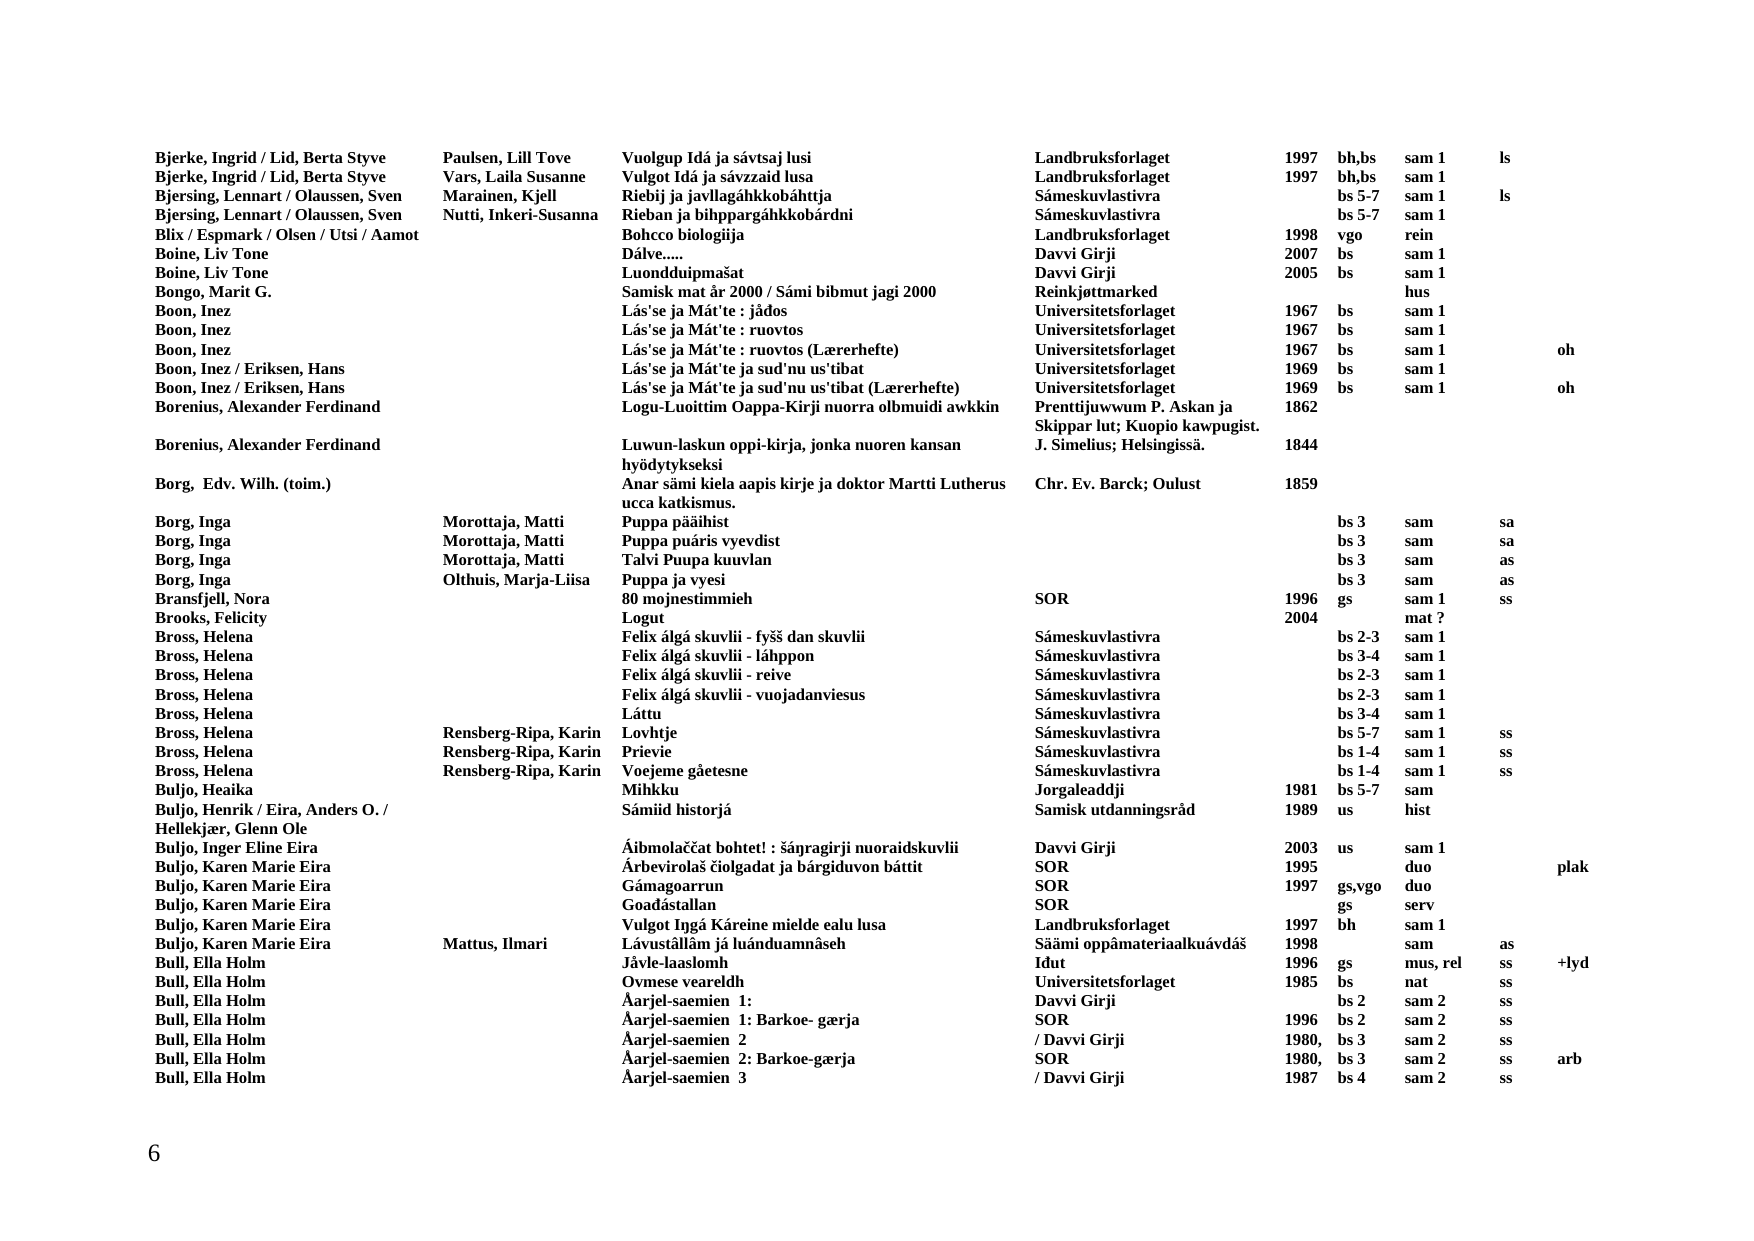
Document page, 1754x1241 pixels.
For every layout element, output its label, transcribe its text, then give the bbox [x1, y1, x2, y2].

table_cell SOR [1027, 1049, 1277, 1068]
table_cell sam 1 [1397, 742, 1492, 761]
table_cell Morottaja, Matti [435, 531, 614, 550]
table_cell [1492, 378, 1550, 397]
table_cell J. Simelius; Helsingissä. [1027, 435, 1277, 473]
table_cell [1492, 799, 1550, 838]
table_cell [1550, 244, 1654, 263]
table_cell [1550, 397, 1654, 435]
table_cell [1550, 838, 1654, 857]
table_cell 1985 [1277, 972, 1330, 991]
table_cell Bross, Helena [148, 723, 435, 742]
table_cell [435, 876, 614, 895]
table_cell 1998 [1277, 934, 1330, 953]
table_cell Borg, Inga [148, 531, 435, 550]
table_cell Gámagoarrun [614, 876, 1027, 895]
table_cell Felix álgá skuvlii - láhppon [614, 646, 1027, 665]
table_cell Davvi Girji [1027, 244, 1277, 263]
table_cell Bull, Ella Holm [148, 991, 435, 1010]
table_cell Lás'se ja Mát'te ja sud'nu us'tibat [614, 359, 1027, 378]
table_cell [1492, 339, 1550, 358]
table_cell [435, 589, 614, 608]
table_cell [1550, 1010, 1654, 1029]
table_cell Brooks, Felicity [148, 608, 435, 627]
table_cell Rensberg-Ripa, Karin [435, 742, 614, 761]
table_cell mus, rel [1397, 953, 1492, 972]
table_cell Bjerke, Ingrid / Lid, Berta Styve [148, 167, 435, 186]
table_cell Sámeskuvlastivra [1027, 627, 1277, 646]
table_cell ss [1492, 991, 1550, 1010]
table_cell sam 1 [1397, 301, 1492, 320]
table_cell Bross, Helena [148, 627, 435, 646]
table_cell [1550, 684, 1654, 703]
table_cell sam 1 [1397, 761, 1492, 780]
table_cell [1277, 186, 1330, 205]
table_cell Sámeskuvlastivra [1027, 684, 1277, 703]
table_cell bs [1330, 378, 1397, 397]
table_cell [1550, 876, 1654, 895]
table_cell Logut [614, 608, 1027, 627]
table_cell oh [1550, 378, 1654, 397]
table_cell us [1330, 799, 1397, 838]
table_cell ss [1492, 1010, 1550, 1029]
table_cell Árbevirolaš čiolgadat ja bárgiduvon báttit [614, 857, 1027, 876]
table_cell Bjerke, Ingrid / Lid, Berta Styve [148, 148, 435, 167]
table_cell [1550, 263, 1654, 282]
table_cell 1859 [1277, 474, 1330, 512]
table_cell Landbruksforlaget [1027, 148, 1277, 167]
table_cell [1492, 359, 1550, 378]
table_cell Sámeskuvlastivra [1027, 205, 1277, 224]
table_cell Bjersing, Lennart / Olaussen, Sven [148, 186, 435, 205]
table_cell sam 1 [1397, 244, 1492, 263]
table_cell [1550, 780, 1654, 799]
table_cell [1027, 608, 1277, 627]
table_cell Lovhtje [614, 723, 1027, 742]
table_cell bs 3-4 [1330, 646, 1397, 665]
table_cell Lás'se ja Mát'te : jåđos [614, 301, 1027, 320]
table_cell Dálve..... [614, 244, 1027, 263]
table_cell [435, 665, 614, 684]
table_cell Puppa pääihist [614, 512, 1027, 531]
table_cell bs 5-7 [1330, 205, 1397, 224]
table_cell [435, 378, 614, 397]
table_cell SOR [1027, 857, 1277, 876]
table_cell sam 2 [1397, 991, 1492, 1010]
table_cell bs [1330, 301, 1397, 320]
table_cell Sámiid historjá [614, 799, 1027, 838]
table_cell Bull, Ella Holm [148, 1068, 435, 1087]
table_cell Vuolgup Idá ja sávtsaj lusi [614, 148, 1027, 167]
table_cell bs [1330, 263, 1397, 282]
table_cell sam 1 [1397, 684, 1492, 703]
table_cell [1550, 627, 1654, 646]
table_cell [1277, 627, 1330, 646]
table_cell Morottaja, Matti [435, 512, 614, 531]
table_cell [1492, 608, 1550, 627]
table_cell Lávustâllâm já luánduamnâseh [614, 934, 1027, 953]
table_cell [1277, 684, 1330, 703]
table_cell [1330, 474, 1397, 512]
table_cell 1967 [1277, 339, 1330, 358]
table_cell [1027, 531, 1277, 550]
table_cell [1550, 914, 1654, 933]
table_cell [1550, 301, 1654, 320]
table_cell [1550, 1068, 1654, 1087]
table_cell bs [1330, 359, 1397, 378]
table_cell SOR [1027, 1010, 1277, 1029]
table_cell [435, 608, 614, 627]
table_cell Chr. Ev. Barck; Oulust [1027, 474, 1277, 512]
table_cell [1550, 608, 1654, 627]
table_cell bs [1330, 244, 1397, 263]
table_cell [1550, 646, 1654, 665]
table_cell [1492, 205, 1550, 224]
table_cell Universitetsforlaget [1027, 359, 1277, 378]
table_cell sam 1 [1397, 589, 1492, 608]
table_cell gs [1330, 895, 1397, 914]
table_cell Åarjel-saemien 1: Barkoe- gærja [614, 1010, 1027, 1029]
table_cell sam 1 [1397, 320, 1492, 339]
table_cell Vars, Laila Susanne [435, 167, 614, 186]
table_cell nat [1397, 972, 1492, 991]
table_cell us [1330, 838, 1397, 857]
table_cell [1492, 704, 1550, 723]
table_cell [1550, 167, 1654, 186]
table_cell Buljo, Karen Marie Eira [148, 895, 435, 914]
table_cell Universitetsforlaget [1027, 378, 1277, 397]
table_cell [435, 895, 614, 914]
table_cell 1967 [1277, 301, 1330, 320]
table_cell 2003 [1277, 838, 1330, 857]
table_cell [435, 224, 614, 243]
table_cell bs [1330, 972, 1397, 991]
table_cell duo [1397, 876, 1492, 895]
table_cell [1550, 224, 1654, 243]
table_cell [1550, 320, 1654, 339]
table_cell [1330, 397, 1397, 435]
table_cell Davvi Girji [1027, 838, 1277, 857]
table_cell [1492, 857, 1550, 876]
table_cell bs [1330, 320, 1397, 339]
table_cell [1277, 723, 1330, 742]
table_cell [435, 339, 614, 358]
table_cell Sámeskuvlastivra [1027, 761, 1277, 780]
table_cell Jåvle-laaslomh [614, 953, 1027, 972]
table_cell Borg, Inga [148, 550, 435, 569]
table_cell sa [1492, 512, 1550, 531]
table_cell sam [1397, 934, 1492, 953]
table_cell hus [1397, 282, 1492, 301]
table_cell [435, 359, 614, 378]
table_cell Jorgaleaddji [1027, 780, 1277, 799]
table_cell Sámeskuvlastivra [1027, 665, 1277, 684]
table_cell Buljo, Karen Marie Eira [148, 857, 435, 876]
table_cell / Davvi Girji [1027, 1068, 1277, 1087]
table_cell 1980, [1277, 1029, 1330, 1048]
table_cell Bongo, Marit G. [148, 282, 435, 301]
table_cell sam 1 [1397, 723, 1492, 742]
table_cell 1844 [1277, 435, 1330, 473]
table_cell gs [1330, 589, 1397, 608]
table_cell Bross, Helena [148, 665, 435, 684]
table_cell Mihkku [614, 780, 1027, 799]
table_cell Boon, Inez [148, 301, 435, 320]
table_cell Bross, Helena [148, 646, 435, 665]
table_cell [1492, 914, 1550, 933]
table_cell [1397, 435, 1492, 473]
table_cell Goađástallan [614, 895, 1027, 914]
table_cell Talvi Puupa kuuvlan [614, 550, 1027, 569]
table_cell Bross, Helena [148, 761, 435, 780]
table_cell Boon, Inez / Eriksen, Hans [148, 359, 435, 378]
table_cell ss [1492, 1068, 1550, 1087]
table_cell bs 3 [1330, 531, 1397, 550]
table_cell Marainen, Kjell [435, 186, 614, 205]
table_cell [435, 474, 614, 512]
table_cell +lyd [1550, 953, 1654, 972]
table_cell bs 3 [1330, 512, 1397, 531]
table_cell ss [1492, 953, 1550, 972]
table_cell Boon, Inez [148, 320, 435, 339]
table_cell hist [1397, 799, 1492, 838]
table_cell Puppa ja vyesi [614, 569, 1027, 588]
table_cell [435, 244, 614, 263]
table_cell 1967 [1277, 320, 1330, 339]
table_cell bs 2 [1330, 1010, 1397, 1029]
table_cell bs 2 [1330, 991, 1397, 1010]
table_cell [1492, 895, 1550, 914]
table_cell sam 1 [1397, 627, 1492, 646]
table_cell [1277, 665, 1330, 684]
table_cell sam 1 [1397, 704, 1492, 723]
table_cell ss [1492, 1049, 1550, 1068]
table_cell Lás'se ja Mát'te ja sud'nu us'tibat (Lærerhefte) [614, 378, 1027, 397]
table_cell bh [1330, 914, 1397, 933]
table_cell [1492, 224, 1550, 243]
table_cell [435, 397, 614, 435]
table_cell Bull, Ella Holm [148, 1010, 435, 1029]
table_cell Sámeskuvlastivra [1027, 646, 1277, 665]
table_cell Vulgot Idá ja sávzzaid lusa [614, 167, 1027, 186]
table_cell gs [1330, 953, 1397, 972]
table_cell bs 5-7 [1330, 723, 1397, 742]
table_cell Mattus, Ilmari [435, 934, 614, 953]
table_cell Bull, Ella Holm [148, 1049, 435, 1068]
table_cell [1492, 244, 1550, 263]
table_cell Boon, Inez / Eriksen, Hans [148, 378, 435, 397]
table_cell Riebij ja javllagáhkkobáhttja [614, 186, 1027, 205]
table_cell Borg, Inga [148, 569, 435, 588]
table_cell Sámeskuvlastivra [1027, 723, 1277, 742]
table_cell [1492, 876, 1550, 895]
table_cell Universitetsforlaget [1027, 301, 1277, 320]
table_cell bs 3 [1330, 550, 1397, 569]
table_cell Bross, Helena [148, 684, 435, 703]
table_cell Felix álgá skuvlii - vuojadanviesus [614, 684, 1027, 703]
table_cell sam 1 [1397, 339, 1492, 358]
table_cell Landbruksforlaget [1027, 167, 1277, 186]
table_cell [1277, 761, 1330, 780]
table_cell Prenttijuwwum P. Askan ja Skippar lut; Kuopio kawpugist. [1027, 397, 1277, 435]
table_cell [1492, 397, 1550, 435]
table_cell [1492, 780, 1550, 799]
table_cell Sámeskuvlastivra [1027, 742, 1277, 761]
table_cell 1969 [1277, 378, 1330, 397]
table_cell Bross, Helena [148, 742, 435, 761]
table_cell ss [1492, 589, 1550, 608]
table_cell Åarjel-saemien 1: [614, 991, 1027, 1010]
table_cell Boon, Inez [148, 339, 435, 358]
table_cell [435, 1029, 614, 1048]
table_cell Landbruksforlaget [1027, 224, 1277, 243]
table_cell gs,vgo [1330, 876, 1397, 895]
table_cell [1492, 282, 1550, 301]
table_cell [435, 646, 614, 665]
table_cell bs 1-4 [1330, 761, 1397, 780]
table_cell 1995 [1277, 857, 1330, 876]
table_cell [435, 704, 614, 723]
table_cell sam 1 [1397, 359, 1492, 378]
table_cell oh [1550, 339, 1654, 358]
table_cell SOR [1027, 895, 1277, 914]
table_cell [1492, 301, 1550, 320]
table_cell sam 1 [1397, 378, 1492, 397]
table_cell 1997 [1277, 914, 1330, 933]
table_cell Davvi Girji [1027, 991, 1277, 1010]
table_cell sam [1397, 550, 1492, 569]
table_cell [1550, 665, 1654, 684]
table_cell [1550, 186, 1654, 205]
table_cell arb [1550, 1049, 1654, 1068]
table_cell ss [1492, 972, 1550, 991]
table_cell rein [1397, 224, 1492, 243]
table_cell [1277, 569, 1330, 588]
table_cell sam 2 [1397, 1029, 1492, 1048]
table_cell [1550, 704, 1654, 723]
table_cell Felix álgá skuvlii - fyšš dan skuvlii [614, 627, 1027, 646]
table_cell Samisk mat år 2000 / Sámi bibmut jagi 2000 [614, 282, 1027, 301]
table_cell duo [1397, 857, 1492, 876]
table_cell [1550, 895, 1654, 914]
table_cell [1492, 320, 1550, 339]
table_cell Bull, Ella Holm [148, 1029, 435, 1048]
table_cell Samisk utdanningsråd [1027, 799, 1277, 838]
table_cell [1550, 550, 1654, 569]
table_cell sam 2 [1397, 1049, 1492, 1068]
table_cell [435, 991, 614, 1010]
table_cell [1397, 474, 1492, 512]
table_cell [1277, 895, 1330, 914]
table_cell [1492, 167, 1550, 186]
table_cell Davvi Girji [1027, 263, 1277, 282]
table_cell bs 5-7 [1330, 186, 1397, 205]
table_cell sam [1397, 531, 1492, 550]
table_cell Buljo, Karen Marie Eira [148, 876, 435, 895]
table_cell [1550, 569, 1654, 588]
table_cell sam 1 [1397, 167, 1492, 186]
table_cell sam 1 [1397, 914, 1492, 933]
table_cell sam 1 [1397, 205, 1492, 224]
table_cell [1550, 205, 1654, 224]
table_cell 1987 [1277, 1068, 1330, 1087]
table_cell serv [1397, 895, 1492, 914]
table_cell 1996 [1277, 953, 1330, 972]
table_cell [1277, 646, 1330, 665]
table_cell sam 1 [1397, 838, 1492, 857]
table_cell [435, 627, 614, 646]
table_cell Åarjel-saemien 2 [614, 1029, 1027, 1048]
table_cell 1981 [1277, 780, 1330, 799]
table_cell [1550, 972, 1654, 991]
table_cell [1027, 569, 1277, 588]
table_cell [1550, 474, 1654, 512]
table_cell [1550, 148, 1654, 167]
table_cell Boine, Liv Tone [148, 244, 435, 263]
table_cell [1550, 991, 1654, 1010]
table_cell Bull, Ella Holm [148, 972, 435, 991]
table_cell Borenius, Alexander Ferdinand [148, 397, 435, 435]
table_cell mat ? [1397, 608, 1492, 627]
table_cell bs 3 [1330, 1049, 1397, 1068]
table_cell Universitetsforlaget [1027, 339, 1277, 358]
table_cell Morottaja, Matti [435, 550, 614, 569]
table_cell [1550, 512, 1654, 531]
table_cell [435, 263, 614, 282]
table_cell 1862 [1277, 397, 1330, 435]
table_cell sam [1397, 780, 1492, 799]
table_cell bs 2-3 [1330, 665, 1397, 684]
table_cell Láttu [614, 704, 1027, 723]
table_cell Bull, Ella Holm [148, 953, 435, 972]
table_cell Åarjel-saemien 3 [614, 1068, 1027, 1087]
table_cell 1997 [1277, 876, 1330, 895]
table_cell Rensberg-Ripa, Karin [435, 723, 614, 742]
table_cell [435, 914, 614, 933]
table_cell [435, 1068, 614, 1087]
table_cell [1550, 799, 1654, 838]
table_cell [435, 780, 614, 799]
table_cell sam 1 [1397, 186, 1492, 205]
table_cell Bohcco biologiija [614, 224, 1027, 243]
table_cell [1277, 550, 1330, 569]
table_cell Voejeme gåetesne [614, 761, 1027, 780]
table_cell [435, 301, 614, 320]
table_cell Boine, Liv Tone [148, 263, 435, 282]
table_cell [435, 320, 614, 339]
table_cell Prievie [614, 742, 1027, 761]
table_cell [1277, 512, 1330, 531]
table_cell [1550, 589, 1654, 608]
table_cell Nutti, Inkeri-Susanna [435, 205, 614, 224]
table_cell Olthuis, Marja-Liisa [435, 569, 614, 588]
table_cell [435, 972, 614, 991]
table_cell Puppa puáris vyevdist [614, 531, 1027, 550]
table_cell Rensberg-Ripa, Karin [435, 761, 614, 780]
table_cell bh,bs [1330, 148, 1397, 167]
table_cell [1492, 838, 1550, 857]
table_cell 2007 [1277, 244, 1330, 263]
table_cell Sámeskuvlastivra [1027, 186, 1277, 205]
table_cell [1397, 397, 1492, 435]
table_cell Lás'se ja Mát'te : ruovtos [614, 320, 1027, 339]
table_cell [1027, 512, 1277, 531]
table_cell bs 2-3 [1330, 684, 1397, 703]
table_cell ss [1492, 761, 1550, 780]
table_cell [435, 435, 614, 473]
table_cell Luwun-laskun oppi-kirja, jonka nuoren kansan hyödytykseksi [614, 435, 1027, 473]
table_cell Buljo, Karen Marie Eira [148, 934, 435, 953]
table_cell bs 4 [1330, 1068, 1397, 1087]
table_cell sam 1 [1397, 665, 1492, 684]
table_cell 1969 [1277, 359, 1330, 378]
table_cell [1277, 704, 1330, 723]
table_cell Iđut [1027, 953, 1277, 972]
table_cell Bransfjell, Nora [148, 589, 435, 608]
table_cell [435, 857, 614, 876]
table_cell Lás'se ja Mát'te : ruovtos (Lærerhefte) [614, 339, 1027, 358]
table_cell as [1492, 550, 1550, 569]
table_cell Buljo, Inger Eline Eira [148, 838, 435, 857]
table_cell Vulgot Iŋgá Káreine mielde ealu lusa [614, 914, 1027, 933]
table_cell Áibmolaččat bohtet! : šáŋragirji nuoraidskuvlii [614, 838, 1027, 857]
table_cell SOR [1027, 589, 1277, 608]
table_cell [1550, 761, 1654, 780]
table_cell 2004 [1277, 608, 1330, 627]
table_cell Bjersing, Lennart / Olaussen, Sven [148, 205, 435, 224]
table_cell [1492, 684, 1550, 703]
table_cell 1997 [1277, 167, 1330, 186]
table_cell Blix / Espmark / Olsen / Utsi / Aamot [148, 224, 435, 243]
table_cell [1330, 608, 1397, 627]
table_cell [1330, 282, 1397, 301]
table_cell [1330, 934, 1397, 953]
table_cell [1492, 627, 1550, 646]
table_cell Universitetsforlaget [1027, 972, 1277, 991]
table_cell [1277, 282, 1330, 301]
table_cell bs 3 [1330, 1029, 1397, 1048]
table_cell [1277, 205, 1330, 224]
table_cell Paulsen, Lill Tove [435, 148, 614, 167]
table_cell [435, 282, 614, 301]
table_cell sam [1397, 569, 1492, 588]
table_cell vgo [1330, 224, 1397, 243]
table_cell as [1492, 934, 1550, 953]
table_cell [1550, 723, 1654, 742]
table_cell 1996 [1277, 1010, 1330, 1029]
table_cell Anar sämi kiela aapis kirje ja doktor Martti Lutherus ucca katkismus. [614, 474, 1027, 512]
table_cell 1996 [1277, 589, 1330, 608]
table_cell Reinkjøttmarked [1027, 282, 1277, 301]
table_cell [435, 1049, 614, 1068]
table_cell 2005 [1277, 263, 1330, 282]
table_cell Borg, Inga [148, 512, 435, 531]
table_cell bs [1330, 339, 1397, 358]
table_cell Universitetsforlaget [1027, 320, 1277, 339]
table_cell [1277, 531, 1330, 550]
table_cell bh,bs [1330, 167, 1397, 186]
table_cell [1492, 646, 1550, 665]
table_cell bs 3 [1330, 569, 1397, 588]
table_cell [1492, 435, 1550, 473]
table_cell [435, 799, 614, 838]
table_cell [1277, 742, 1330, 761]
table_cell ls [1492, 148, 1550, 167]
table_cell [1550, 359, 1654, 378]
table_cell Säämi oppâmateriaalkuávdáš [1027, 934, 1277, 953]
table_cell [1550, 531, 1654, 550]
table_cell as [1492, 569, 1550, 588]
table_cell [1550, 1029, 1654, 1048]
table_cell Buljo, Karen Marie Eira [148, 914, 435, 933]
table_cell bs 5-7 [1330, 780, 1397, 799]
table_cell Buljo, Heaika [148, 780, 435, 799]
table_cell bs 1-4 [1330, 742, 1397, 761]
table_cell bs 3-4 [1330, 704, 1397, 723]
table_cell Borenius, Alexander Ferdinand [148, 435, 435, 473]
table_cell ss [1492, 1029, 1550, 1048]
table_cell ls [1492, 186, 1550, 205]
table_cell Luondduipmašat [614, 263, 1027, 282]
table_cell [1330, 435, 1397, 473]
table_cell 1998 [1277, 224, 1330, 243]
table_cell [1027, 550, 1277, 569]
table_cell Landbruksforlaget [1027, 914, 1277, 933]
table_cell Buljo, Henrik / Eira, Anders O. / Hellekjær, Glenn Ole [148, 799, 435, 838]
table_cell [435, 1010, 614, 1029]
table_cell Sámeskuvlastivra [1027, 704, 1277, 723]
table_cell ss [1492, 723, 1550, 742]
table_cell [1492, 474, 1550, 512]
table_cell Borg, Edv. Wilh. (toim.) [148, 474, 435, 512]
table_cell [435, 684, 614, 703]
table_cell / Davvi Girji [1027, 1029, 1277, 1048]
table_cell 1980, [1277, 1049, 1330, 1068]
table_cell [1550, 934, 1654, 953]
table_cell Bross, Helena [148, 704, 435, 723]
table_cell [1492, 665, 1550, 684]
table_cell SOR [1027, 876, 1277, 895]
table_cell bs 2-3 [1330, 627, 1397, 646]
table_cell sam 1 [1397, 263, 1492, 282]
table_cell Logu-Luoittim Oappa-Kirji nuorra olbmuidi awkkin [614, 397, 1027, 435]
table_cell [435, 953, 614, 972]
table_cell Åarjel-saemien 2: Barkoe-gærja [614, 1049, 1027, 1068]
table_cell plak [1550, 857, 1654, 876]
table_cell 80 mojnestimmieh [614, 589, 1027, 608]
table_cell [1330, 857, 1397, 876]
table_cell sam 1 [1397, 646, 1492, 665]
table_cell [435, 838, 614, 857]
table_cell Felix álgá skuvlii - reive [614, 665, 1027, 684]
table_cell sam 2 [1397, 1010, 1492, 1029]
table_cell Ovmese veareldh [614, 972, 1027, 991]
table_cell [1550, 742, 1654, 761]
table_cell Rieban ja bihppargáhkkobárdni [614, 205, 1027, 224]
table_cell [1277, 991, 1330, 1010]
table_cell sa [1492, 531, 1550, 550]
table_cell [1550, 435, 1654, 473]
table_cell ss [1492, 742, 1550, 761]
table_cell 1989 [1277, 799, 1330, 838]
table_cell 1997 [1277, 148, 1330, 167]
table_cell sam 1 [1397, 148, 1492, 167]
table_cell [1492, 263, 1550, 282]
table_cell [1550, 282, 1654, 301]
table_cell sam [1397, 512, 1492, 531]
table_cell sam 2 [1397, 1068, 1492, 1087]
